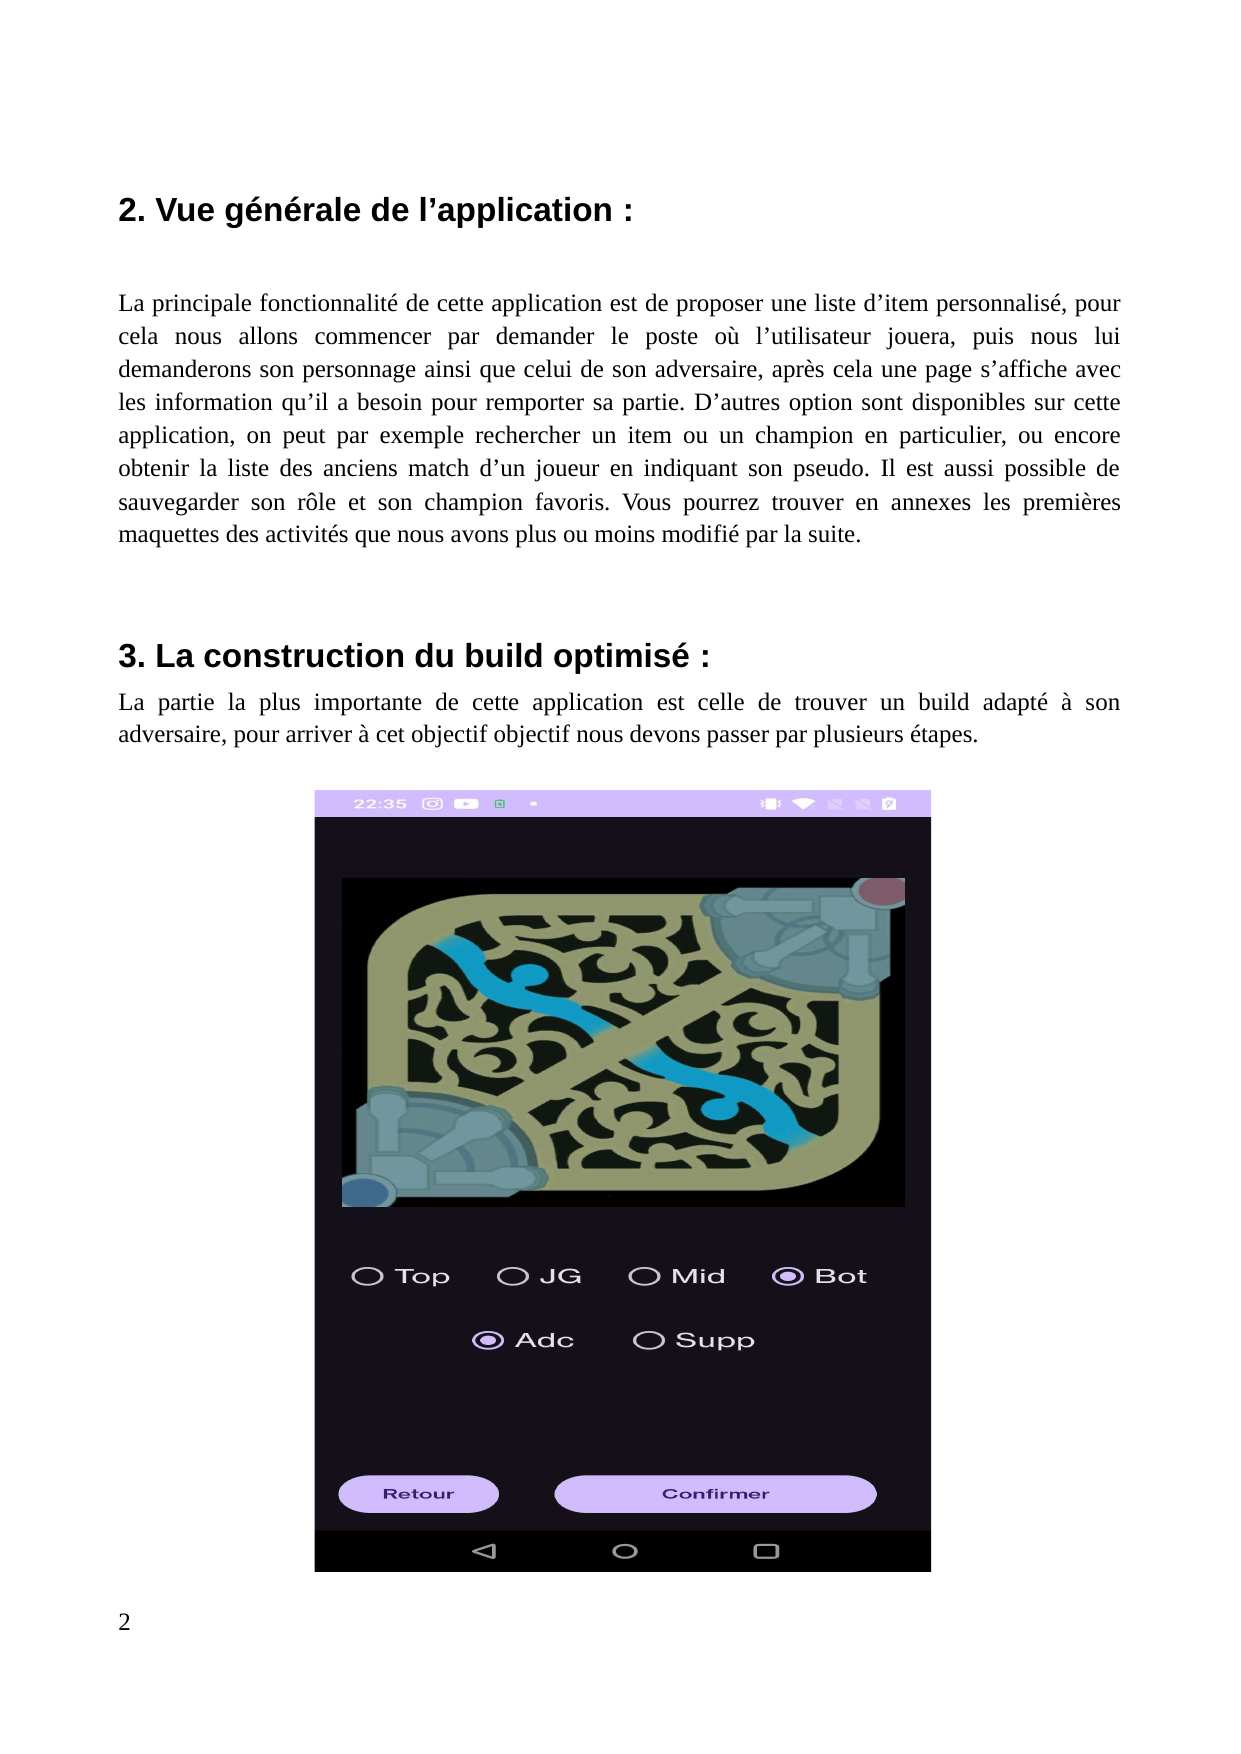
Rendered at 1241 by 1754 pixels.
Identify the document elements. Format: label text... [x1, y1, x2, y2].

subtitle 2. Vue générale de l’application : [118, 190, 1122, 228]
text La partie la plus importante de cette application est celle de trouver un build adapté à son adversaire, pour arriver à cet objectif objectif nous devons passer par plusieurs étapes. [118, 687, 1122, 748]
text La principale fonctionnalité de cette application est de proposer une liste d’item personnalisé, pour cela nous allons commencer par demander le poste où l’utilisateur jouera, puis nous lui demanderons son personnage ainsi que celui de son adversaire, après cela une page s’affiche avec les information qu’il a besoin pour remporter sa partie. D’autres option sont disponibles sur cette application, on peut par exemple rechercher un item ou un champion en particulier, ou encore obtenir la liste des anciens match d’un joueur en indiquant son pseudo. Il est aussi possible de sauvegarder son rôle et son champion favoris. Vous pourrez trouver en annexes les premières maquettes des activités que nous avons plus ou moins modifié par la suite. [118, 288, 1122, 548]
picture [314, 790, 932, 1572]
subtitle 3. La construction du build optimisé : [118, 636, 1122, 674]
